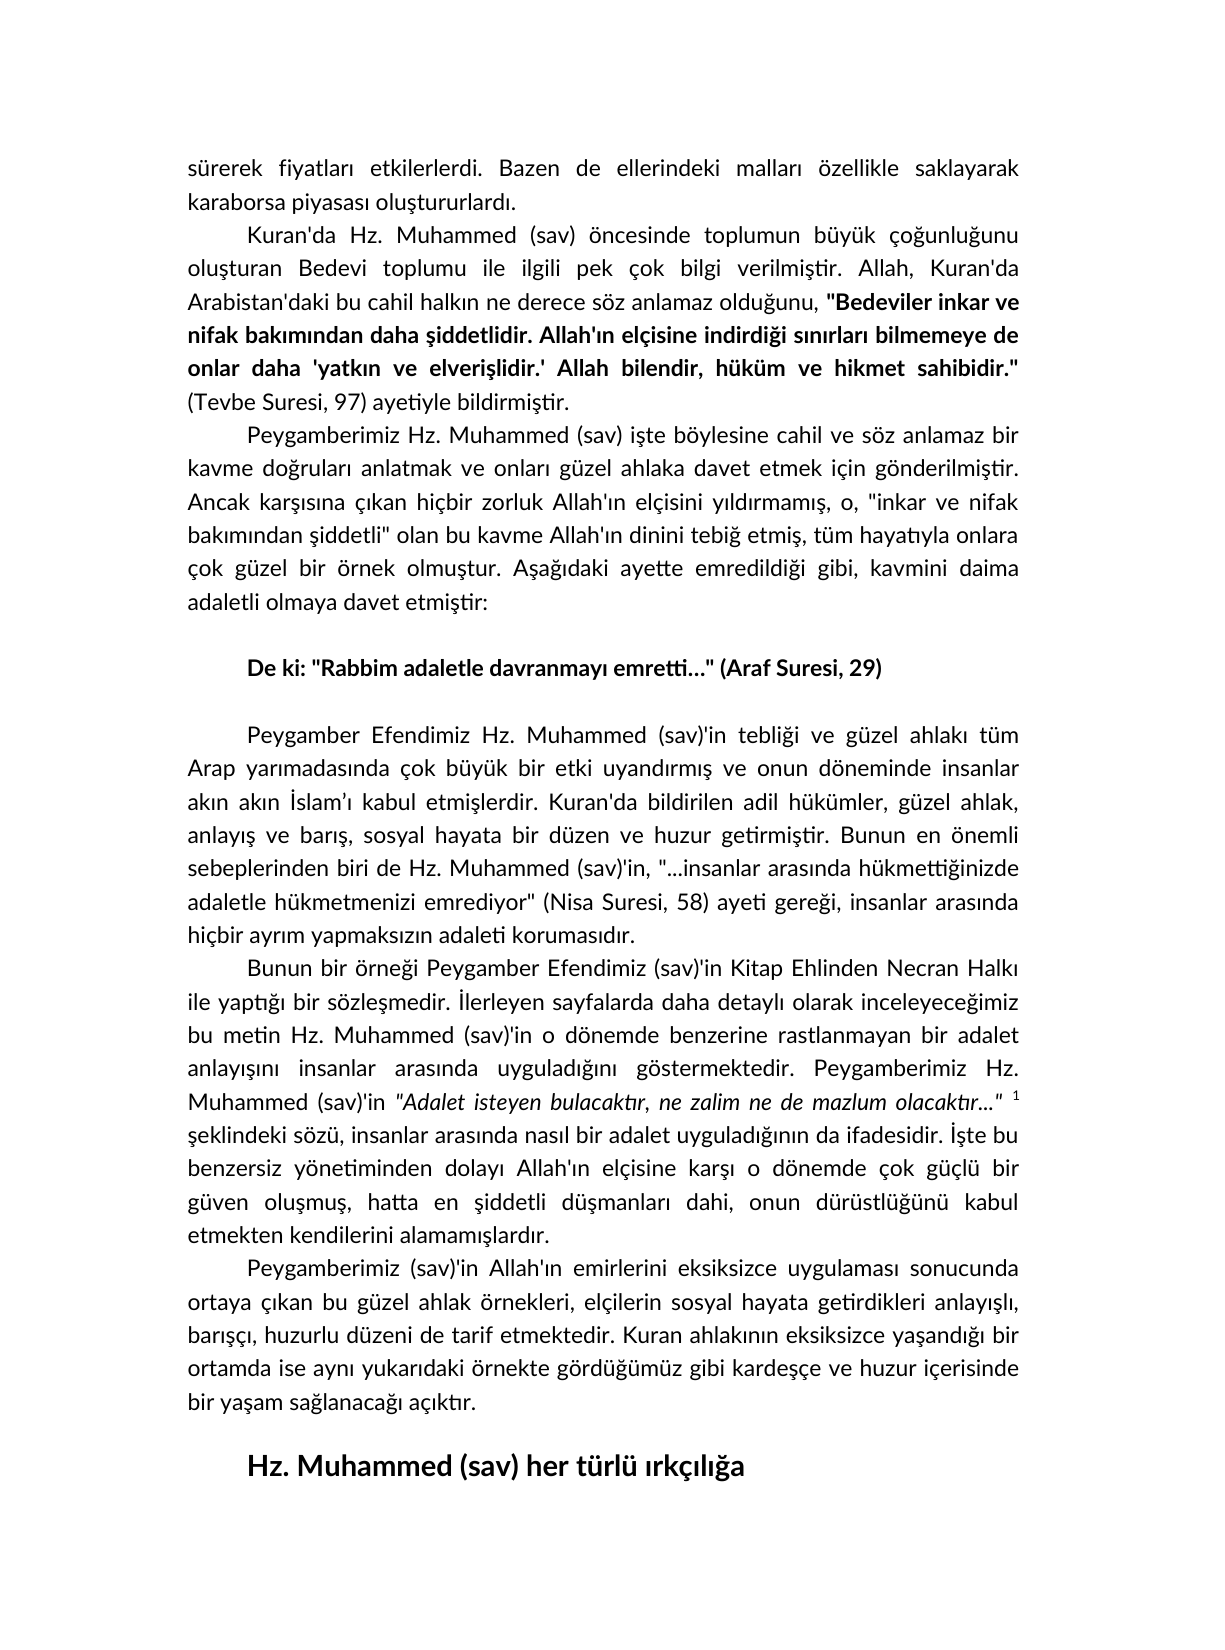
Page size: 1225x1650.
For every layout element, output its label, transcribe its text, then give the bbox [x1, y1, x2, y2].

text Peygamberimiz (sav)'in Allah'ın emirlerini eksiksizce uygulaması sonucunda ortaya çıkan bu güzel ahlak örnekleri, elçilerin sosyal hayata getirdikleri anlayışlı, barışçı, huzurlu düzeni de tarif etmektedir. Kuran ahlakının eksiksizce yaşandığı bir ortamda ise aynı yukarıdaki örnekte gördüğümüz gibi kardeşçe ve huzur içerisinde bir yaşam sağlanacağı açıktır. [187, 1250, 1020, 1417]
text De ki: "Rabbim adaletle davranmayı emretti…" (Araf Suresi, 29) [187, 650, 1020, 683]
text sürerek fiyatları etkilerlerdi. Bazen de ellerindeki malları özellikle saklayarak karaborsa piyasası oluştururlardı. [187, 150, 1020, 217]
text Bunun bir örneği Peygamber Efendimiz (sav)'in Kitap Ehlinden Necran Halkı ile yaptığı bir sözleşmedir. İlerleyen sayfalarda daha detaylı olarak inceleyeceğimiz bu metin Hz. Muhammed (sav)'in o dönemde benzerine rastlanmayan bir adalet anlayışını insanlar arasında uyguladığını göstermektedir. Peygamberimiz Hz. Muhammed (sav)'in "Adalet isteyen bulacaktır, ne zalim ne de mazlum olacaktır..." 1 şeklindeki sözü, insanlar arasında nasıl bir adalet uyguladığının da ifadesidir. İşte bu benzersiz yönetiminden dolayı Allah'ın elçisine karşı o dönemde çok güçlü bir güven oluşmuş, hatta en şiddetli düşmanları dahi, onun dürüstlüğünü kabul etmekten kendilerini alamamışlardır. [187, 950, 1020, 1250]
text Peygamber Efendimiz Hz. Muhammed (sav)'in tebliği ve güzel ahlakı tüm Arap yarımadasında çok büyük bir etki uyandırmış ve onun döneminde insanlar akın akın İslam’ı kabul etmişlerdir. Kuran'da bildirilen adil hükümler, güzel ahlak, anlayış ve barış, sosyal hayata bir düzen ve huzur getirmiştir. Bunun en önemli sebeplerinden biri de Hz. Muhammed (sav)'in, "...insanlar arasında hükmettiğinizde adaletle hükmetmenizi emrediyor" (Nisa Suresi, 58) ayeti gereği, insanlar arasında hiçbir ayrım yapmaksızın adaleti korumasıdır. [187, 717, 1020, 950]
text Kuran'da Hz. Muhammed (sav) öncesinde toplumun büyük çoğunluğunu oluşturan Bedevi toplumu ile ilgili pek çok bilgi verilmiştir. Allah, Kuran'da Arabistan'daki bu cahil halkın ne derece söz anlamaz olduğunu, "Bedeviler inkar ve nifak bakımından daha şiddetlidir. Allah'ın elçisine indirdiği sınırları bilmemeye de onlar daha 'yatkın ve elverişlidir.' Allah bilendir, hüküm ve hikmet sahibidir." (Tevbe Suresi, 97) ayetiyle bildirmiştir. [187, 217, 1020, 417]
text Peygamberimiz Hz. Muhammed (sav) işte böylesine cahil ve söz anlamaz bir kavme doğruları anlatmak ve onları güzel ahlaka davet etmek için gönderilmiştir. Ancak karşısına çıkan hiçbir zorluk Allah'ın elçisini yıldırmamış, o, "inkar ve nifak bakımından şiddetli" olan bu kavme Allah'ın dinini tebiğ etmiş, tüm hayatıyla onlara çok güzel bir örnek olmuştur. Aşağıdaki ayette emredildiği gibi, kavmini daima adaletli olmaya davet etmiştir: [187, 417, 1020, 617]
text Hz. Muhammed (sav) her türlü ırkçılığa [187, 1450, 1020, 1483]
